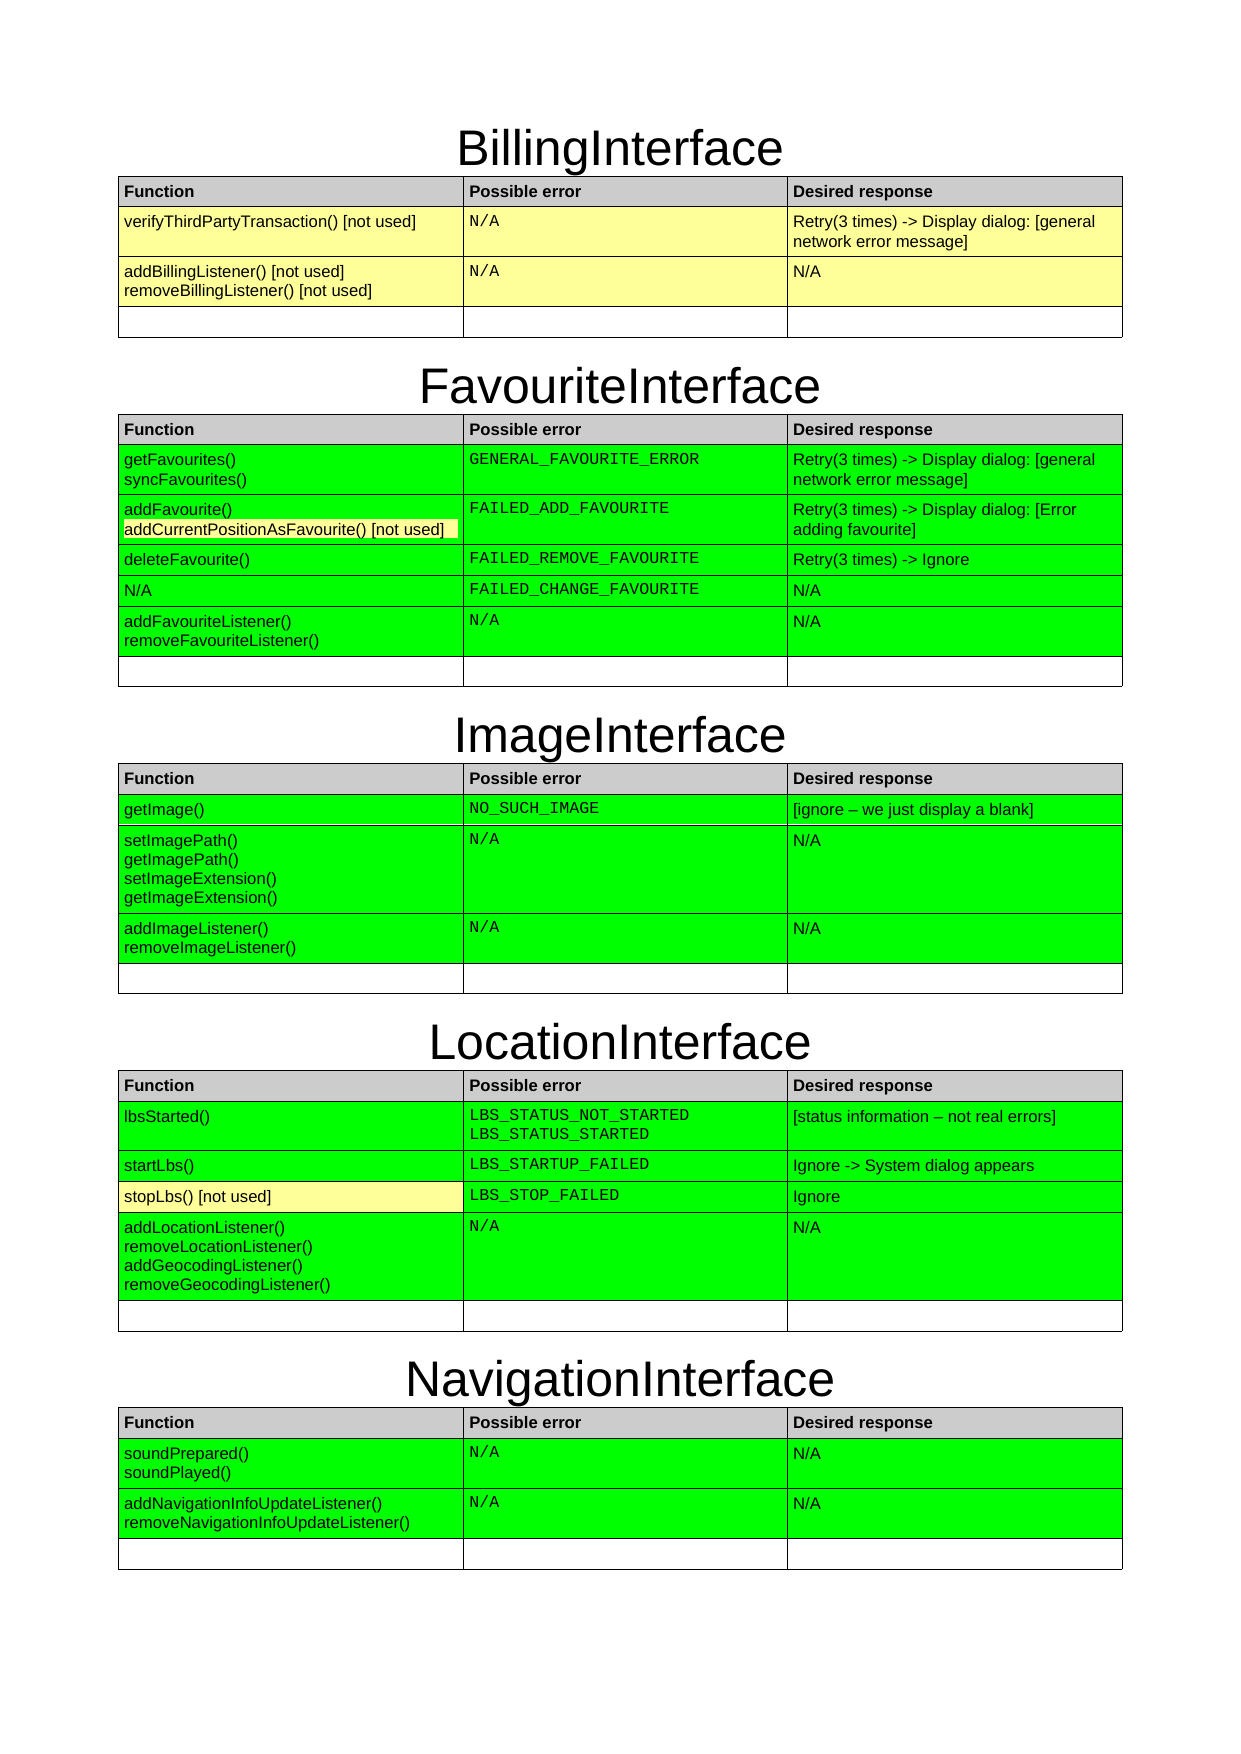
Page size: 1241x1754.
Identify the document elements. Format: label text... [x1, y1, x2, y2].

table_cell [119, 1301, 463, 1331]
table_cell addBillingListener() [not used] removeBillingListener() [not used] [119, 257, 463, 306]
table_cell addFavourite() addCurrentPositionAsFavourite() [not used] [119, 495, 463, 544]
table_cell Retry(3 times) -> Display dialog: [general network error message] [788, 445, 1122, 494]
table_cell LBS_STATUS_NOT_STARTED LBS_STATUS_STARTED [464, 1102, 787, 1150]
text ImageInterface [118, 706, 1122, 763]
table_cell deleteFavourite() [119, 545, 463, 575]
table_cell [119, 657, 463, 686]
table_cell verifyThirdPartyTransaction() [not used] [119, 207, 463, 256]
table_cell [788, 307, 1122, 337]
table_cell addNavigationInfoUpdateListener() removeNavigationInfoUpdateListener() [119, 1489, 463, 1538]
table_cell LBS_STARTUP_FAILED [464, 1151, 787, 1181]
table_cell [119, 307, 463, 337]
table_cell getFavourites() syncFavourites() [119, 445, 463, 494]
table_cell [464, 964, 787, 993]
table_cell [788, 964, 1122, 993]
table_cell GENERAL_FAVOURITE_ERROR [464, 445, 787, 494]
table_cell LBS_STOP_FAILED [464, 1182, 787, 1212]
table_cell Retry(3 times) -> Display dialog: [general network error message] [788, 207, 1122, 256]
table_cell [119, 1539, 463, 1568]
table_header Desired response [788, 764, 1122, 794]
table_cell N/A [464, 914, 787, 963]
table_cell [788, 1539, 1122, 1568]
table_cell addFavouriteListener() removeFavouriteListener() [119, 607, 463, 656]
table_cell [status information – not real errors] [788, 1102, 1122, 1150]
table_cell [464, 1539, 787, 1568]
table_cell addLocationListener() removeLocationListener() addGeocodingListener() removeGeocodingListener() [119, 1213, 463, 1300]
table_cell [464, 1301, 787, 1331]
table_cell [464, 307, 787, 337]
table_cell N/A [788, 576, 1122, 606]
table_cell N/A [788, 607, 1122, 656]
table_cell FAILED_CHANGE_FAVOURITE [464, 576, 787, 606]
text FavouriteInterface [118, 356, 1122, 414]
table_cell [464, 657, 787, 686]
table_cell Ignore [788, 1182, 1122, 1212]
table_header Function [119, 177, 463, 206]
table_header Possible error [464, 764, 787, 794]
table_cell FAILED_REMOVE_FAVOURITE [464, 545, 787, 575]
table_cell N/A [464, 1489, 787, 1538]
table_cell N/A [788, 1439, 1122, 1488]
table_cell N/A [788, 257, 1122, 306]
table_cell [119, 964, 463, 993]
table_header Function [119, 1071, 463, 1101]
table_cell Ignore -> System dialog appears [788, 1151, 1122, 1181]
table_cell N/A [788, 826, 1122, 913]
table_cell Retry(3 times) -> Display dialog: [Error adding favourite] [788, 495, 1122, 544]
table_cell N/A [119, 576, 463, 606]
table_cell [788, 1301, 1122, 1331]
table_header Function [119, 1408, 463, 1438]
table_header Desired response [788, 415, 1122, 444]
text NavigationInterface [118, 1350, 1122, 1407]
table_header Possible error [464, 177, 787, 206]
table_cell Retry(3 times) -> Ignore [788, 545, 1122, 575]
table_cell NO_SUCH_IMAGE [464, 795, 787, 824]
text LocationInterface [118, 1013, 1122, 1070]
table_header Function [119, 415, 463, 444]
table_cell startLbs() [119, 1151, 463, 1181]
table_cell N/A [464, 207, 787, 256]
table_cell N/A [464, 1213, 787, 1300]
table_header Function [119, 764, 463, 794]
table_cell N/A [464, 607, 787, 656]
table_header Desired response [788, 1408, 1122, 1438]
table_header Desired response [788, 1071, 1122, 1101]
table_cell stopLbs() [not used] [119, 1182, 463, 1212]
table_cell FAILED_ADD_FAVOURITE [464, 495, 787, 544]
table_cell getImage() [119, 795, 463, 824]
table_cell N/A [464, 1439, 787, 1488]
table_cell lbsStarted() [119, 1102, 463, 1150]
text BillingInterface [118, 118, 1122, 176]
table_header Possible error [464, 1071, 787, 1101]
table_cell [ignore – we just display a blank] [788, 795, 1122, 824]
table_cell N/A [464, 257, 787, 306]
table_header Possible error [464, 1408, 787, 1438]
table_cell N/A [788, 914, 1122, 963]
table_header Possible error [464, 415, 787, 444]
table_cell N/A [788, 1489, 1122, 1538]
table_cell N/A [464, 826, 787, 913]
table_cell N/A [788, 1213, 1122, 1300]
table_cell setImagePath() getImagePath() setImageExtension() getImageExtension() [119, 826, 463, 913]
table_header Desired response [788, 177, 1122, 206]
table_cell soundPrepared() soundPlayed() [119, 1439, 463, 1488]
table_cell addImageListener() removeImageListener() [119, 914, 463, 963]
table_cell [788, 657, 1122, 686]
